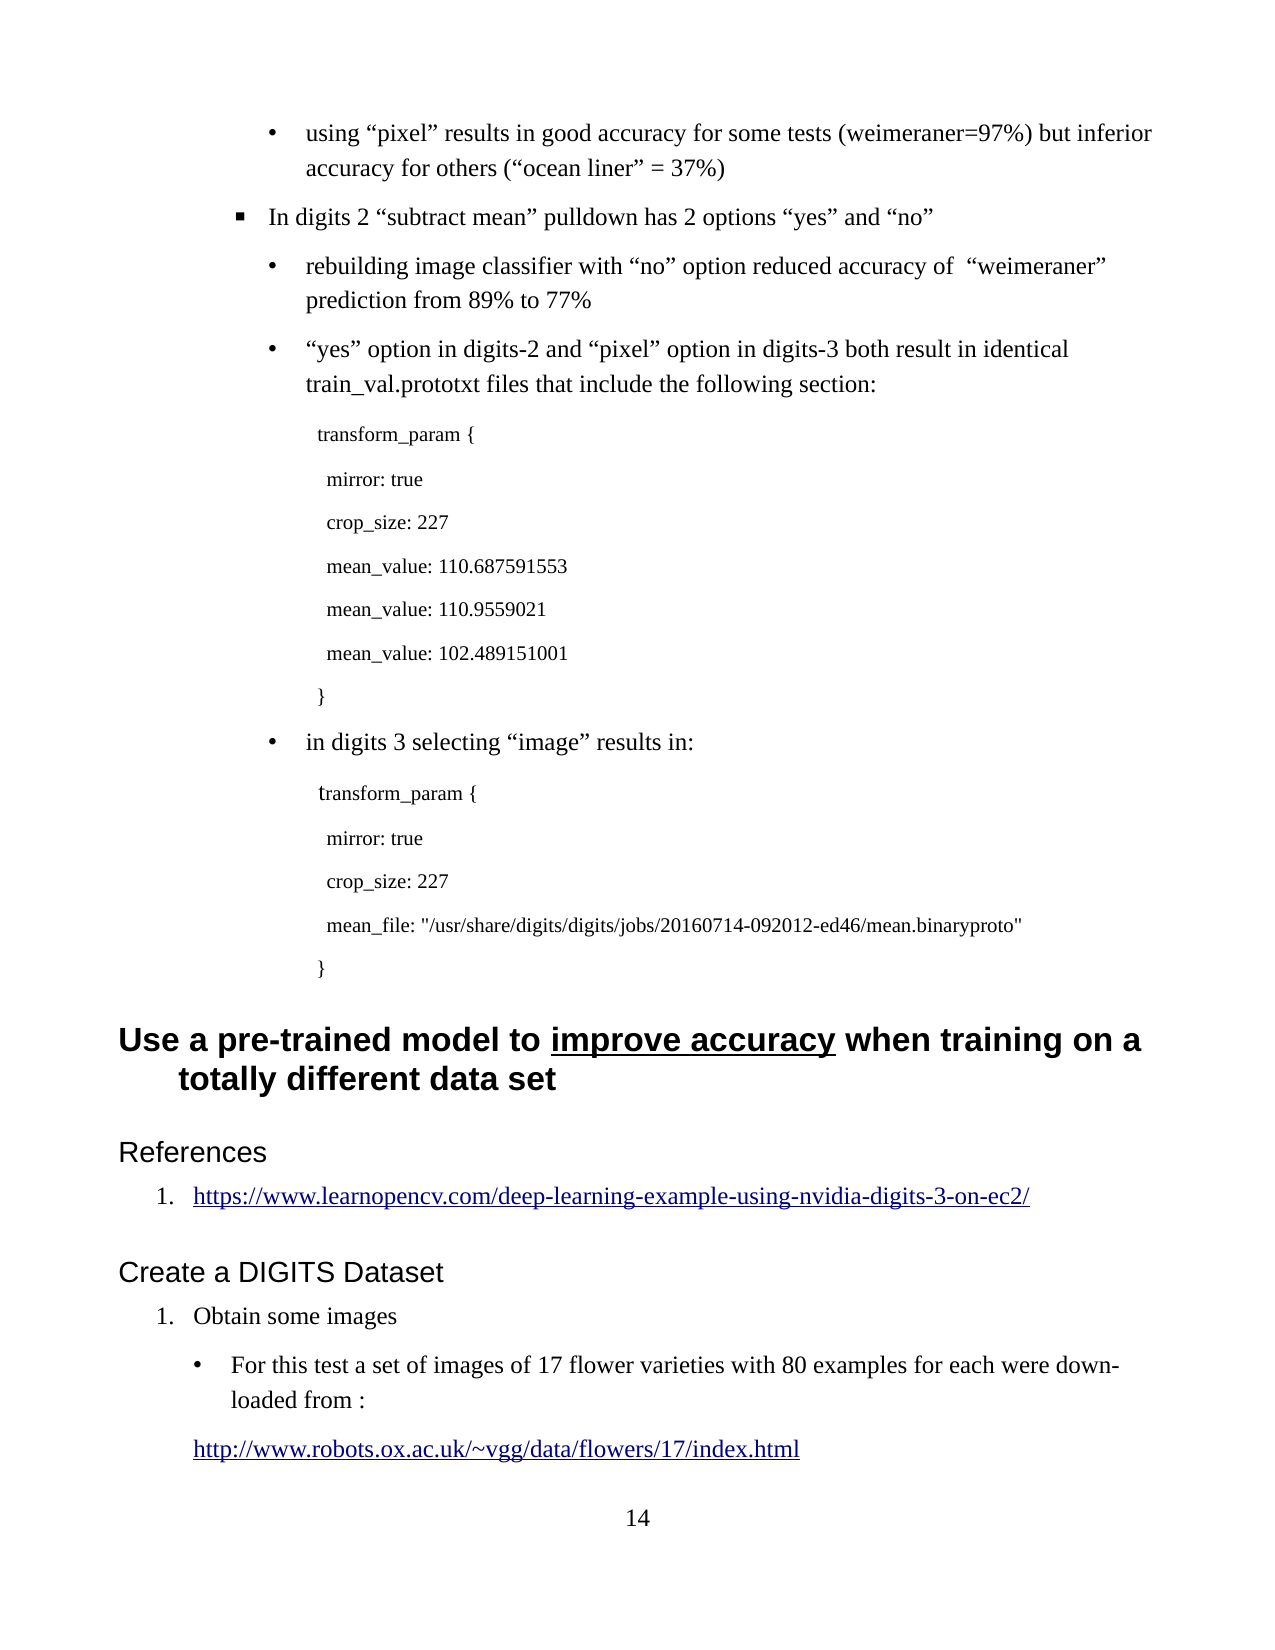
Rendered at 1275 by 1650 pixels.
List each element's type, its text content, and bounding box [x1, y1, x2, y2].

text crop_size: 227 [306, 869, 1157, 893]
subtitle References [118, 1135, 1157, 1168]
text mirror: true [306, 826, 1157, 850]
text mean_value: 102.489151001 [306, 641, 1157, 665]
list In digits 2 “subtract mean” pulldown has 2 options “yes” and “no” [231, 202, 1157, 230]
list “yes” option in digits-2 and “pixel” option in digits-3 both result in identical train_val.prototxt files that include the following section: [268, 334, 1157, 397]
list Obtain some images [156, 1301, 1157, 1330]
text mean_value: 110.687591553 [306, 554, 1157, 578]
subtitle Use a pre-trained model to improve accuracy when training on a totally different data set [118, 1020, 1157, 1097]
text } [306, 684, 1157, 708]
text transform_param { [306, 777, 1157, 805]
list For this test a set of images of 17 flower varieties with 80 examples for each were down-loaded from : [193, 1350, 1157, 1413]
list in digits 3 selecting “image” results in: [268, 727, 1157, 756]
text mirror: true [306, 467, 1157, 491]
list http://www.robots.ox.ac.uk/~vgg/data/flowers/17/index.html [156, 1434, 1157, 1462]
text mean_value: 110.9559021 [306, 597, 1157, 621]
text transform_param { [306, 418, 1157, 447]
list https://www.learnopencv.com/deep-learning-example-using-nvidia-digits-3-on-ec2/ [156, 1181, 1157, 1210]
text } [306, 956, 1157, 980]
text mean_file: "/usr/share/digits/digits/jobs/20160714-092012-ed46/mean.binaryproto" [306, 912, 1157, 937]
subtitle Create a DIGITS Dataset [118, 1255, 1157, 1289]
text crop_size: 227 [306, 510, 1157, 534]
list using “pixel” results in good accuracy for some tests (weimeraner=97%) but inferior accuracy for others (“ocean liner” = 37%) [268, 118, 1157, 181]
list rebuilding image classifier with “no” option reduced accuracy of “weimeraner” prediction from 89% to 77% [268, 251, 1157, 314]
